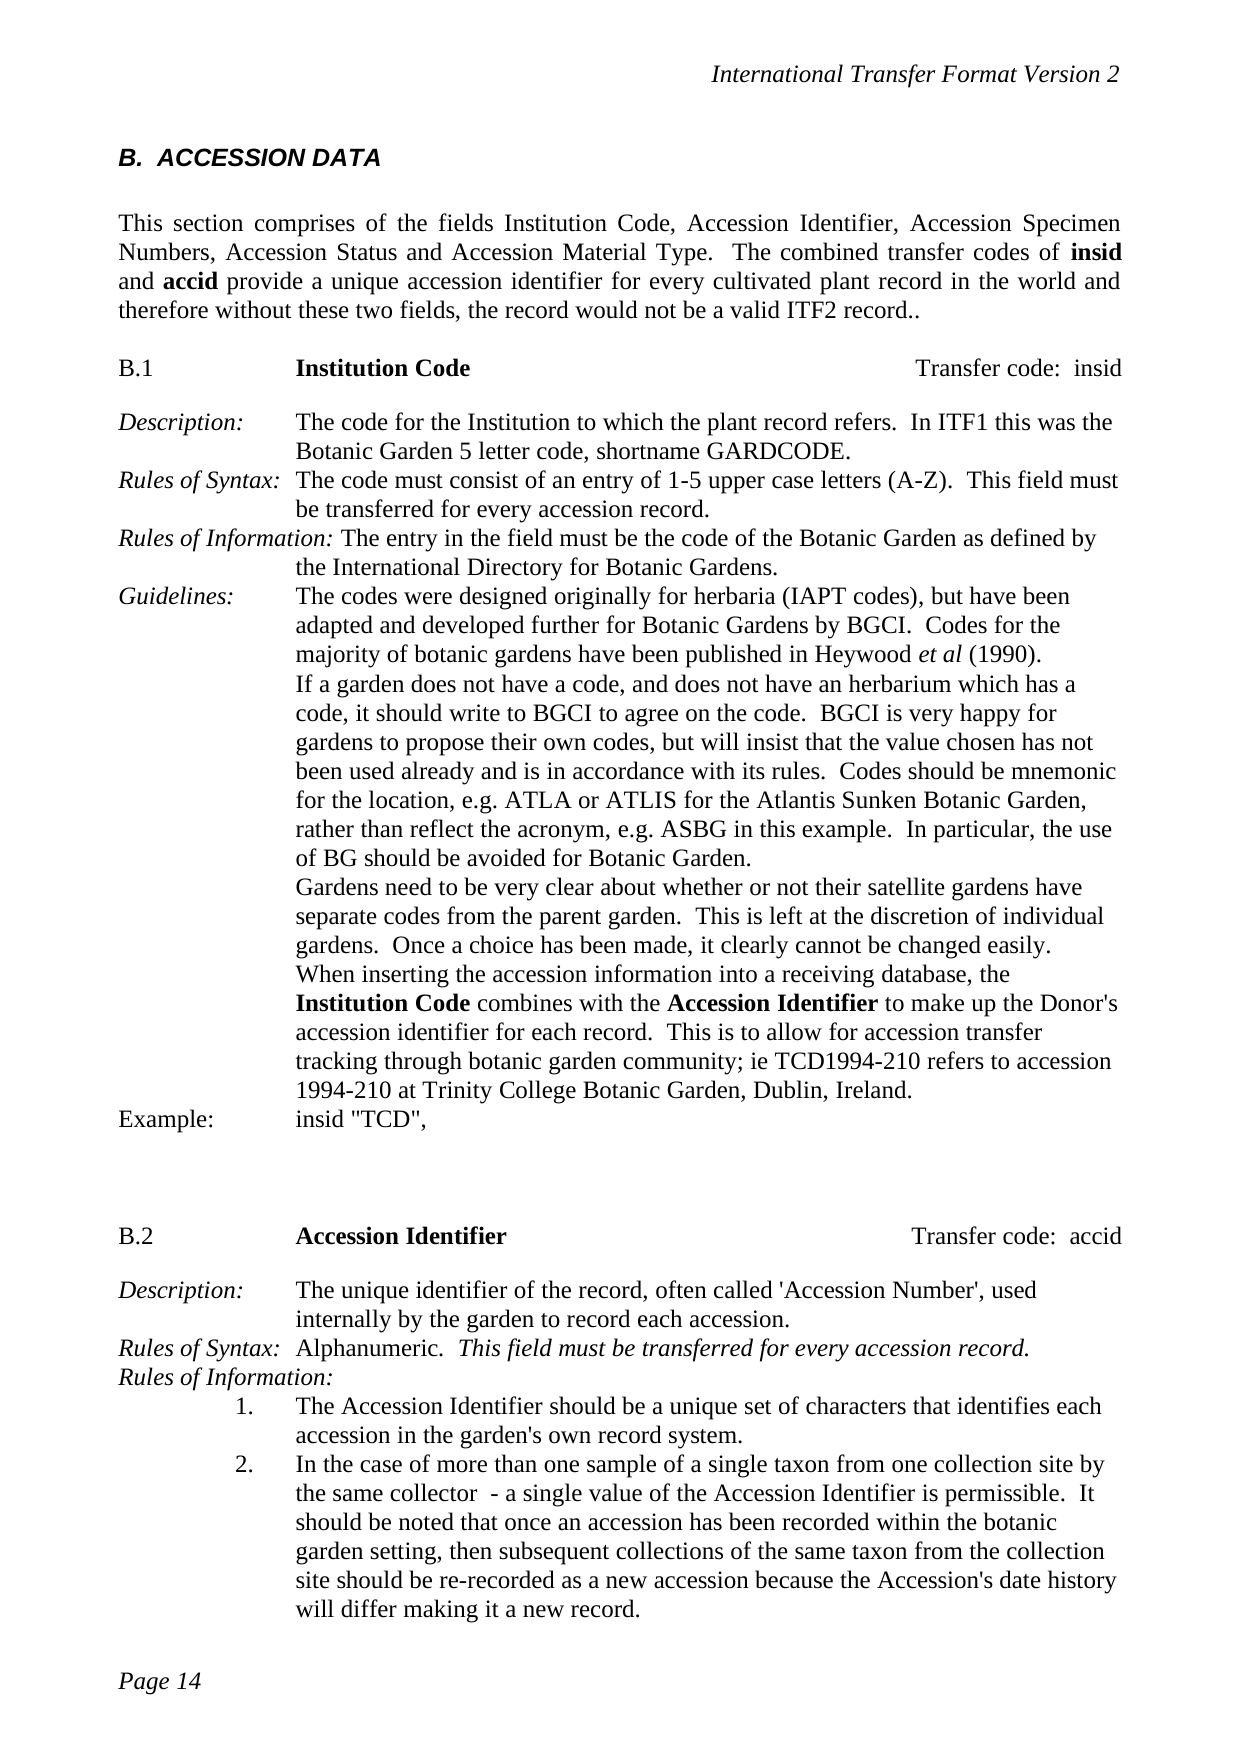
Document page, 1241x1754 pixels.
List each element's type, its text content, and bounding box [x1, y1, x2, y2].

text If a garden does not have a code, and does not have an herbarium which has a code, it should write to BGCI to agree on the code. BGCI is very happy for gardens to propose their own codes, but will insist that the value chosen has not been used already and is in accordance with its rules. Codes should be mnemonic for the location, e.g. ATLA or ATLIS for the Atlantis Sunken Botanic Garden, rather than reflect the acronym, e.g. ASBG in this example. In particular, the use of BG should be avoided for Botanic Garden. [295, 668, 1122, 872]
text Description: The unique identifier of the record, often called 'Accession Number', used internally by the garden to record each accession. [118, 1275, 1122, 1333]
text 2. In the case of more than one sample of a single taxon from one collection site by the same collector - a single value of the Accession Identifier is permissible. It should be noted that once an accession has been recorded within the botanic garden setting, then subsequent collections of the same taxon from the collection site should be re-recorded as a new accession because the Accession's date history will differ making it a new record. [235, 1449, 1122, 1623]
text Example: insid "TCD", [118, 1104, 1122, 1133]
text 1. The Accession Identifier should be a unique set of characters that identifies each accession in the garden's own record system. [235, 1391, 1122, 1449]
text Rules of Syntax: The code must consist of an entry of 1‑5 upper case letters (A‑Z). This field must be transferred for every accession record. [118, 465, 1122, 523]
text When inserting the accession information into a receiving database, the Institution Code combines with the Accession Identifier to make up the Donor's accession identifier for each record. This is to allow for accession transfer tracking through botanic garden community; ie TCD1994-210 refers to accession 1994-210 at Trinity College Botanic Garden, Dublin, Ireland. [295, 959, 1122, 1104]
text Rules of Information: [118, 1362, 1122, 1391]
text Rules of Information: The entry in the field must be the code of the Botanic Garden as defined by the International Directory for Botanic Gardens. [118, 523, 1122, 581]
text B.1 Institution Code Transfer code: insid [118, 353, 1122, 382]
text Gardens need to be very clear about whether or not their satellite gardens have separate codes from the parent garden. This is left at the discretion of individual gardens. Once a choice has been made, it clearly cannot be changed easily. [295, 872, 1122, 959]
text Guidelines: The codes were designed originally for herbaria (IAPT codes), but have been adapted and developed further for Botanic Gardens by BGCI. Codes for the majority of botanic gardens have been published in Heywood et al (1990). [118, 581, 1122, 668]
subtitle B. ACCESSION DATA [118, 143, 1122, 172]
text B.2 Accession Identifier Transfer code: accid [118, 1221, 1122, 1250]
text Description: The code for the Institution to which the plant record refers. In ITF1 this was the Botanic Garden 5 letter code, shortname GARDCODE. [118, 407, 1122, 465]
text Rules of Syntax: Alphanumeric. This field must be transferred for every accession record. [118, 1333, 1122, 1362]
text This section comprises of the fields Institution Code, Accession Identifier, Accession Specimen Numbers, Accession Status and Accession Material Type. The combined transfer codes of insid and accid provide a unique accession identifier for every cultivated plant record in the world and therefore without these two fields, the record would not be a valid ITF2 record.. [118, 207, 1122, 324]
